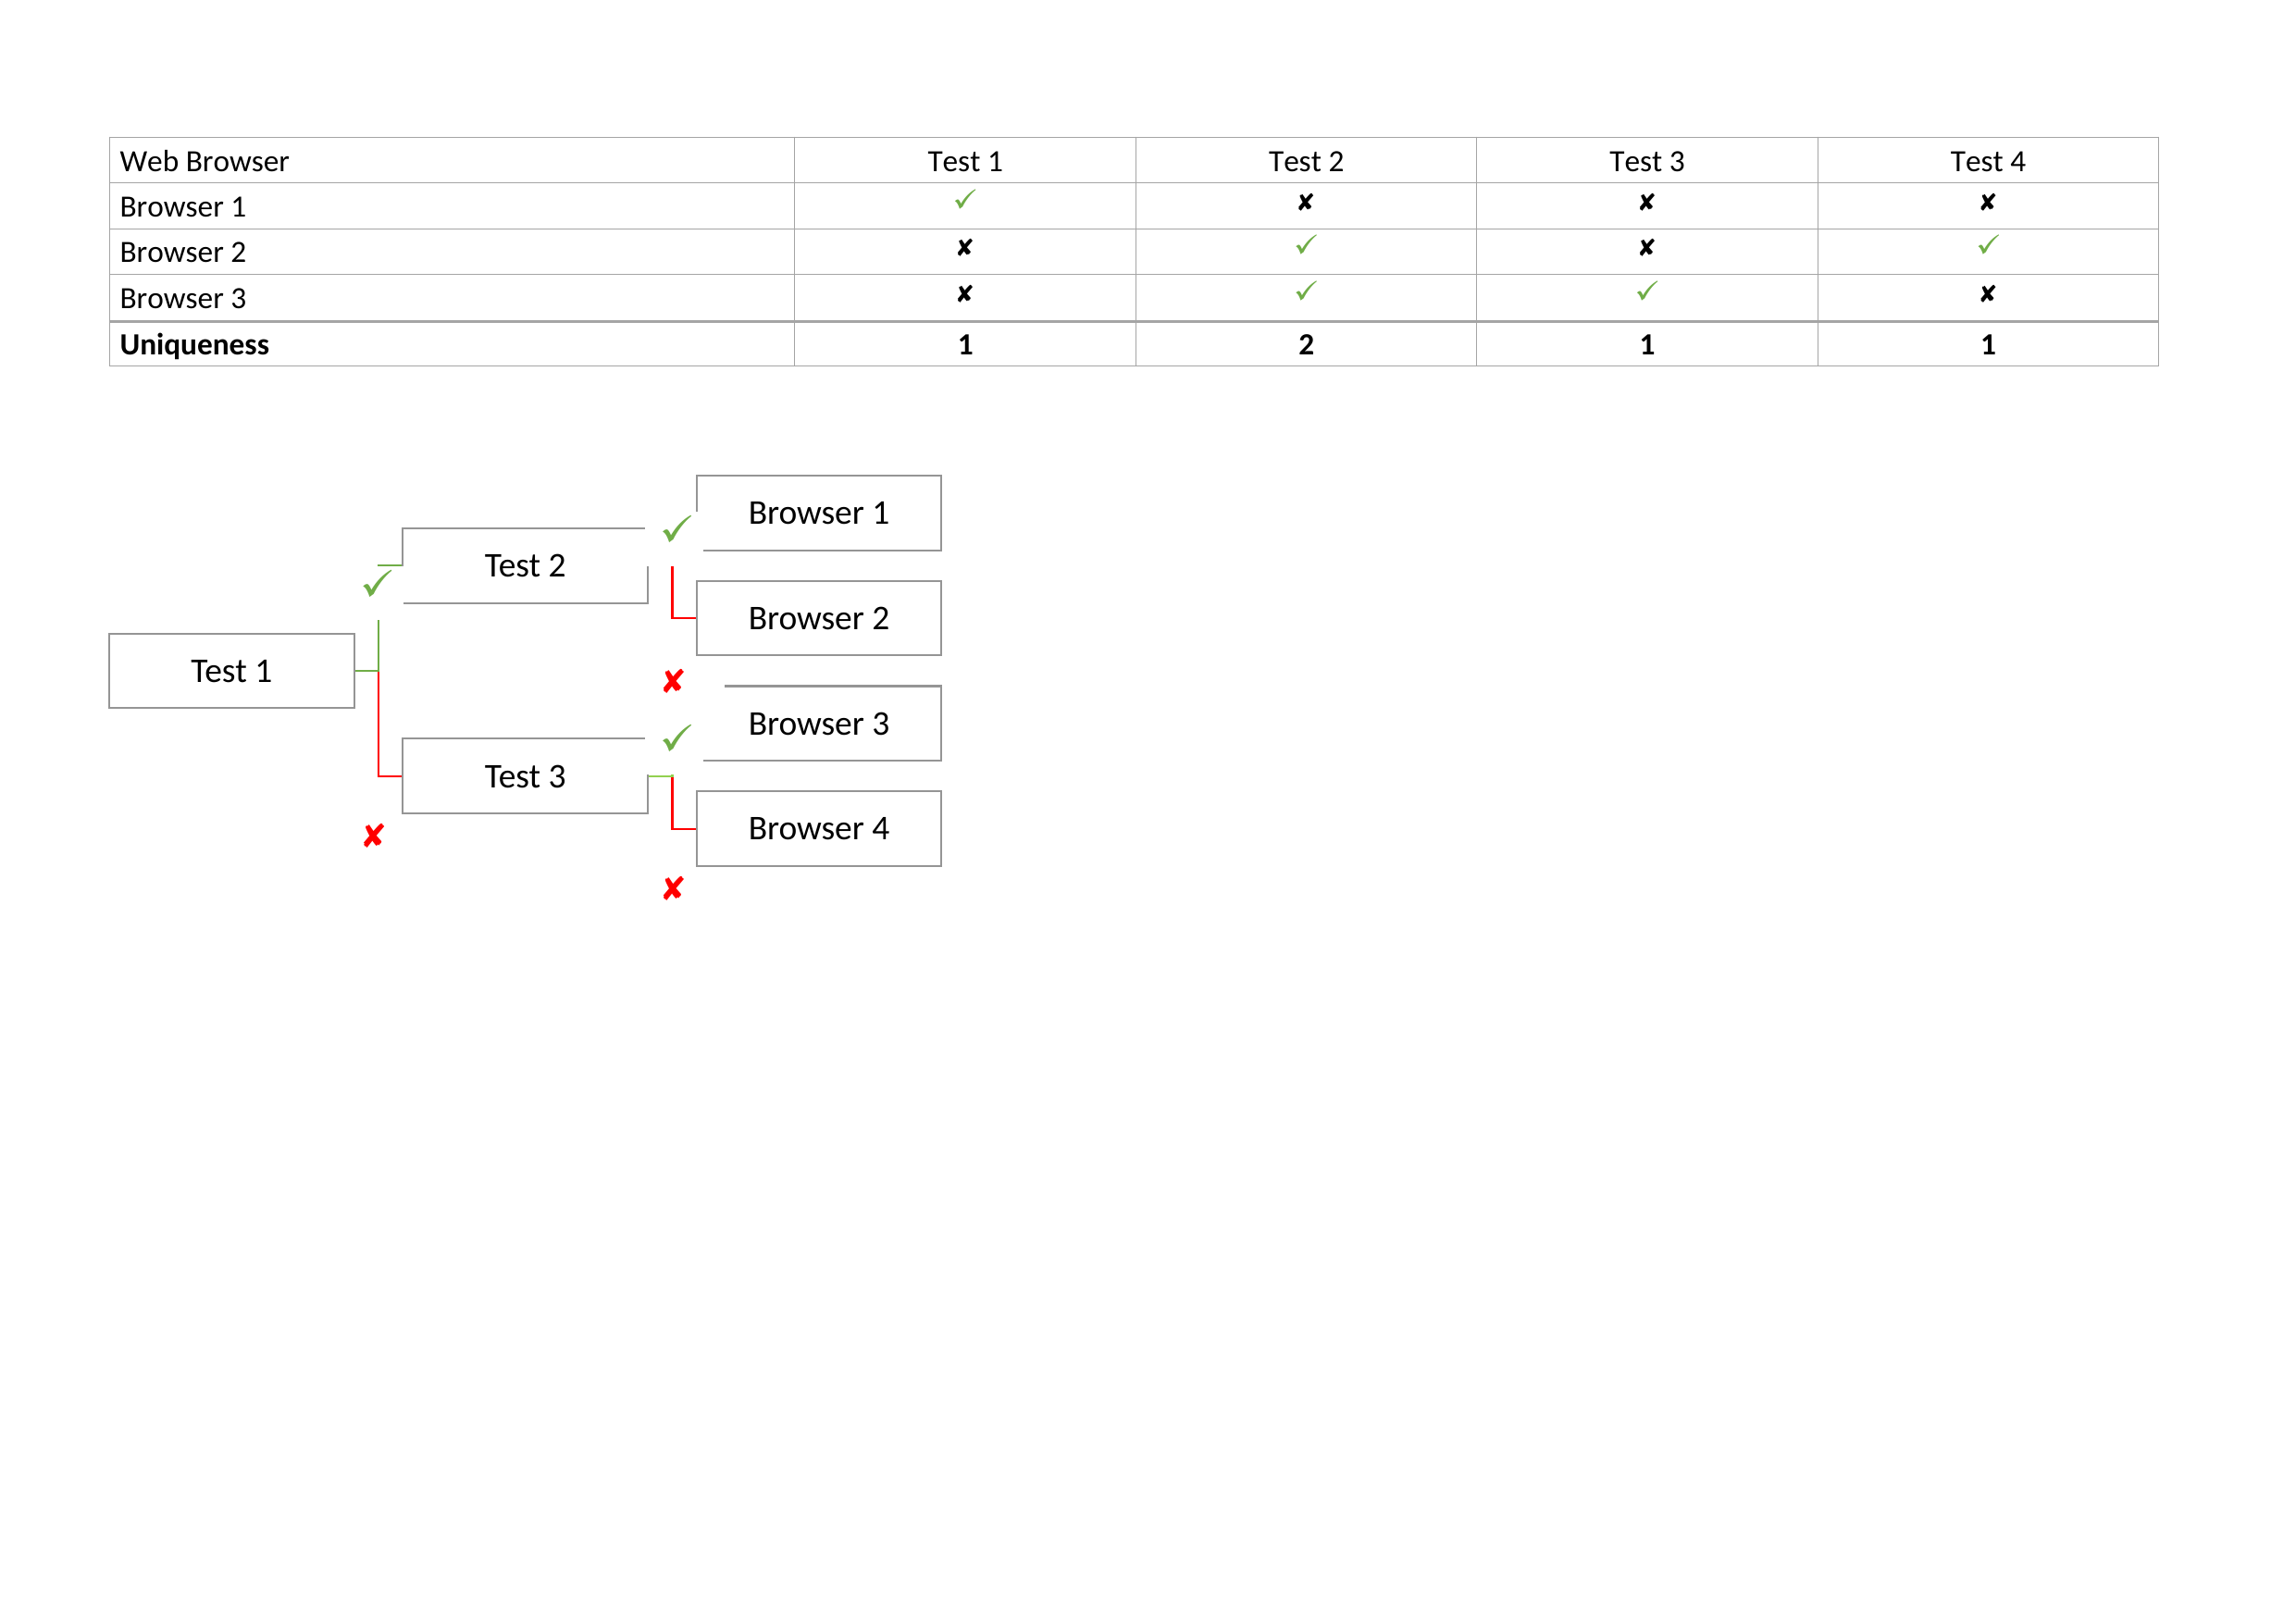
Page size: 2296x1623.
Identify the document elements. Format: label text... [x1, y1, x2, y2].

table_cell Browser 3 [110, 275, 794, 320]
table_cell  [795, 275, 1136, 320]
table_header Web Browser [110, 138, 794, 182]
table_cell  [1818, 229, 2158, 274]
text  [659, 873, 711, 912]
table_cell  [795, 183, 1136, 229]
table_cell Browser 2 [110, 229, 794, 274]
text  [659, 727, 689, 766]
table_cell  [1477, 275, 1818, 320]
table_cell Browser 1 [110, 183, 794, 229]
table_cell Uniqueness [110, 323, 794, 365]
text  [659, 667, 711, 706]
table_cell  [1818, 183, 2158, 229]
text  [659, 519, 689, 557]
table_cell  [1818, 275, 2158, 320]
table_cell  [1136, 229, 1476, 274]
table_header Test 1 [795, 138, 1136, 182]
table_header Test 4 [1818, 138, 2158, 182]
table_cell 1 [1818, 323, 2158, 365]
table_cell  [1477, 229, 1818, 274]
table_cell 1 [1477, 323, 1818, 365]
table_cell 1 [795, 323, 1136, 365]
table_cell  [1477, 183, 1818, 229]
table_header Test 3 [1477, 138, 1818, 182]
table_header Test 2 [1136, 138, 1476, 182]
text  [359, 822, 411, 860]
table_cell  [1136, 183, 1476, 229]
text  [359, 573, 390, 612]
table_cell 2 [1136, 323, 1476, 365]
table_cell  [795, 229, 1136, 274]
table_cell  [1136, 275, 1476, 320]
